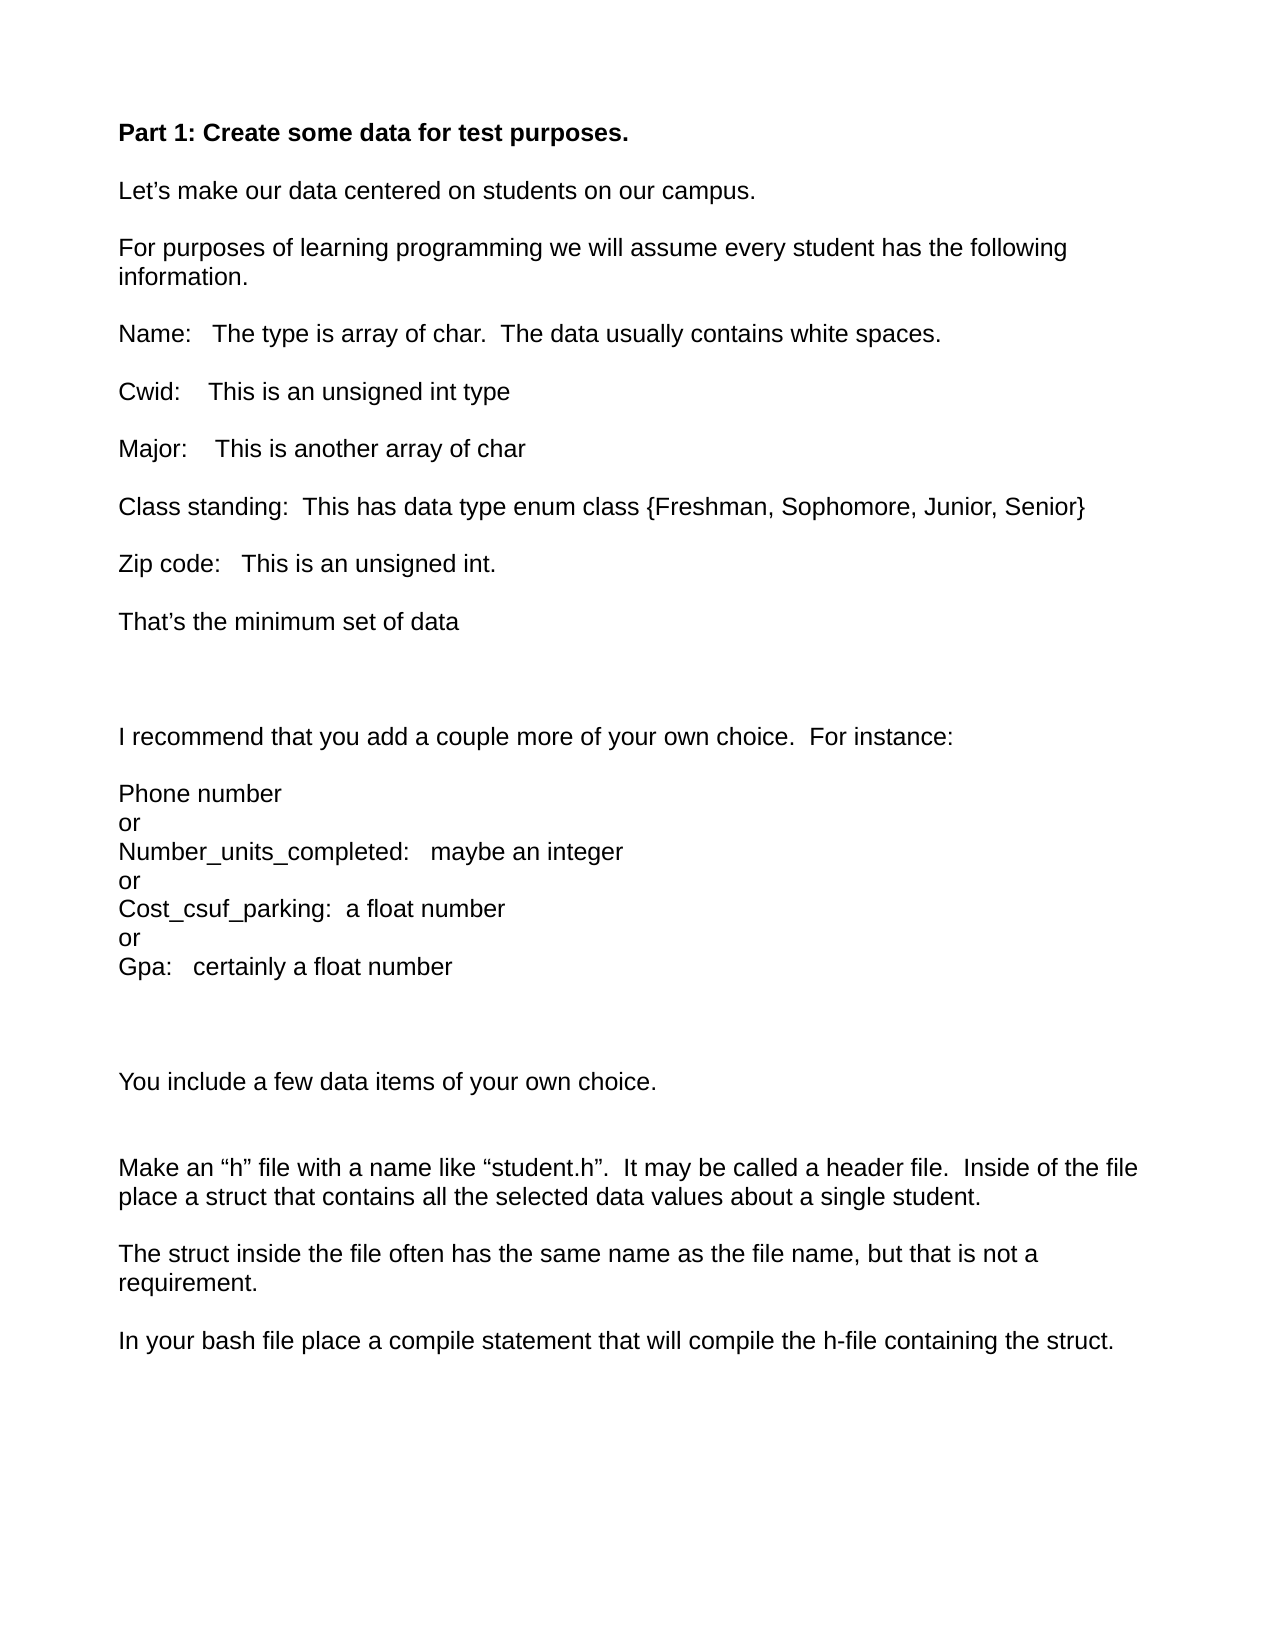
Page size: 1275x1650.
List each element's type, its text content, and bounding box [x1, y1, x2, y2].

text Major: This is another array of char [118, 434, 1157, 463]
text Cost_csuf_parking: a float number [118, 894, 1157, 923]
text I recommend that you add a couple more of your own choice. For instance: [118, 722, 1157, 751]
text In your bash file place a compile statement that will compile the h-file containing the struct. [118, 1326, 1157, 1354]
text or [118, 808, 1157, 837]
text For purposes of learning programming we will assume every student has the following information. [118, 233, 1157, 291]
text or [118, 923, 1157, 952]
text Number_units_completed: maybe an integer [118, 837, 1157, 866]
text Phone number [118, 779, 1157, 808]
text Make an “h” file with a name like “student.h”. It may be called a header file. Inside of the file place a struct that contains all the selected data values about a single student. [118, 1153, 1157, 1211]
text Name: The type is array of char. The data usually contains white spaces. [118, 319, 1157, 348]
text Zip code: This is an unsigned int. [118, 549, 1157, 578]
text Let’s make our data centered on students on our campus. [118, 176, 1157, 204]
text You include a few data items of your own choice. [118, 1067, 1157, 1096]
text Class standing: This has data type enum class {Freshman, Sophomore, Junior, Senior} [118, 492, 1157, 521]
text That’s the minimum set of data [118, 607, 1157, 636]
text Gpa: certainly a float number [118, 952, 1157, 981]
text Part 1: Create some data for test purposes. [118, 118, 1157, 147]
text or [118, 866, 1157, 894]
text Cwid: This is an unsigned int type [118, 377, 1157, 406]
text The struct inside the file often has the same name as the file name, but that is not a requirement. [118, 1239, 1157, 1297]
